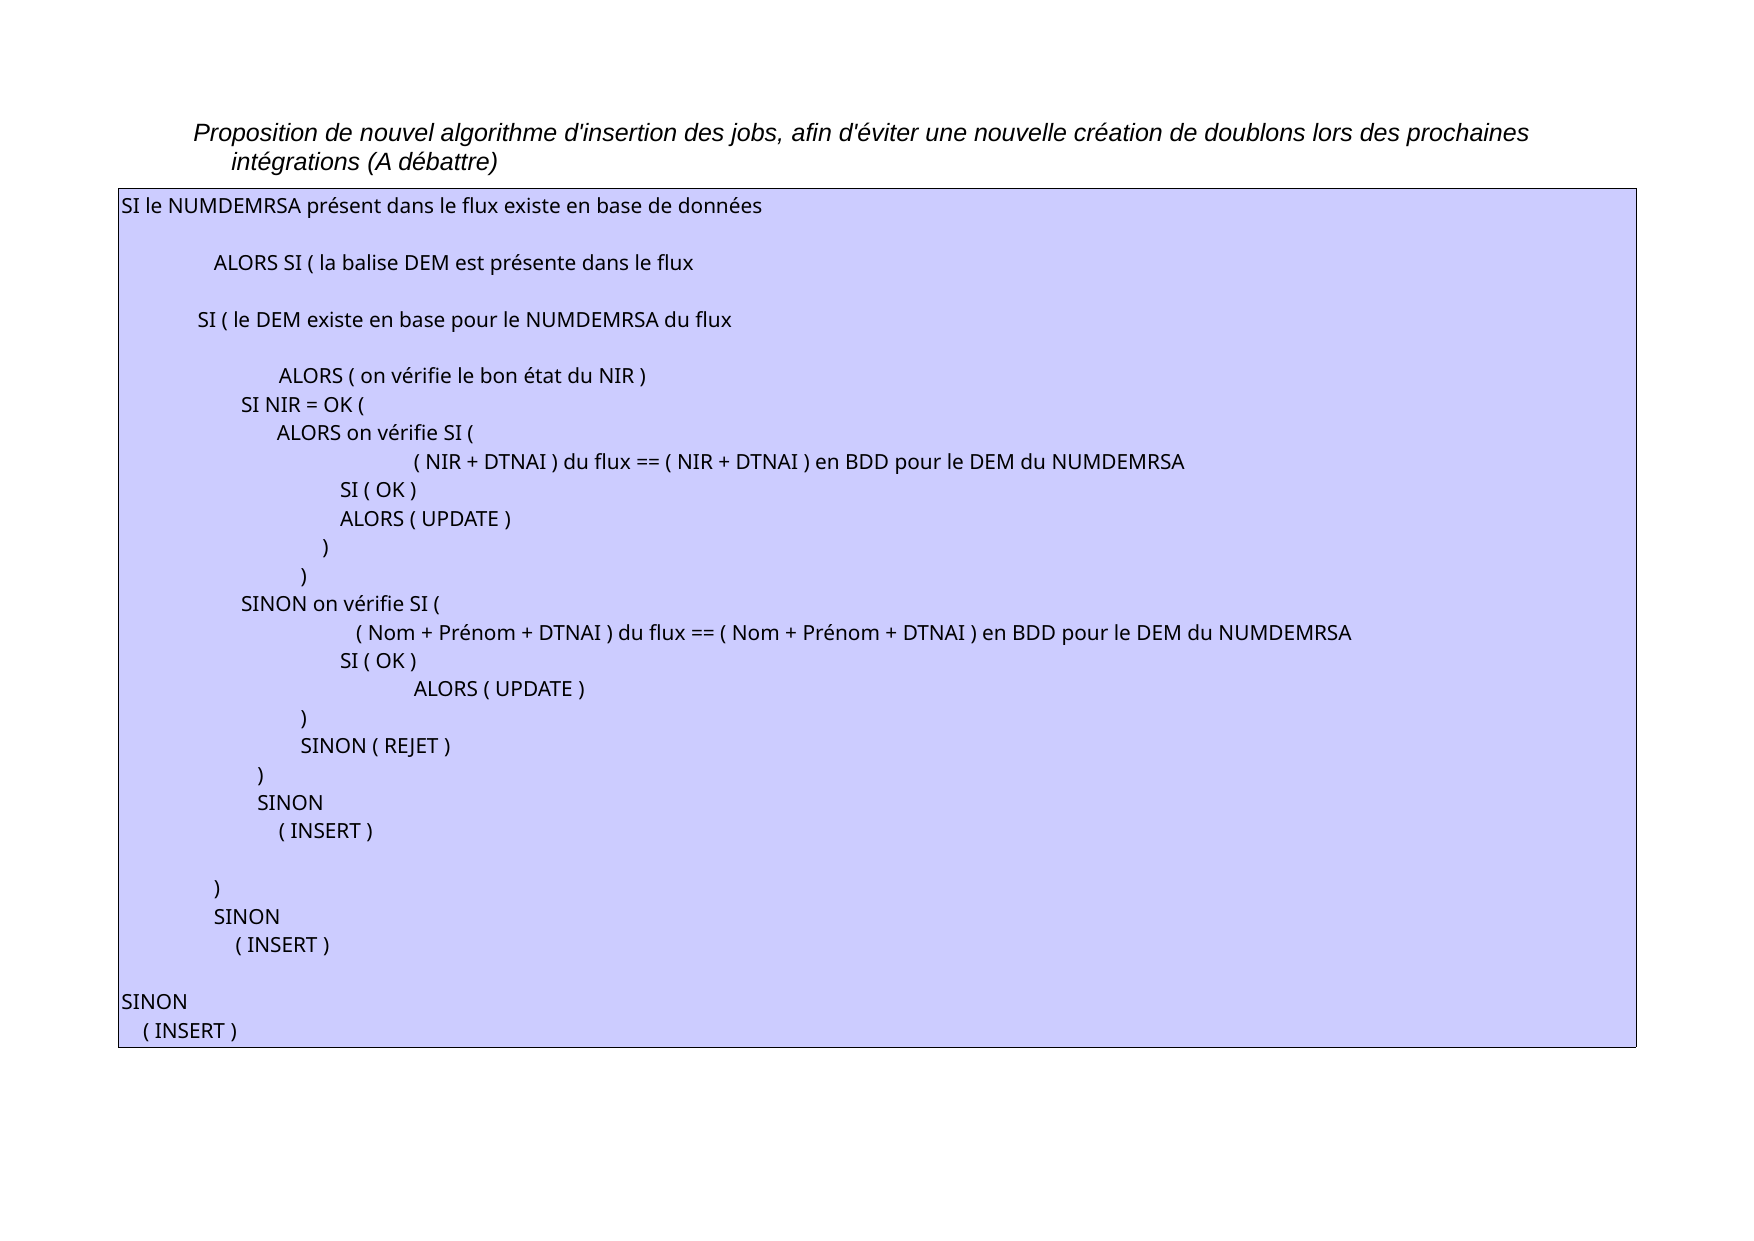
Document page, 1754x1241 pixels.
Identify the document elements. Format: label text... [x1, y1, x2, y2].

text ( INSERT ) [119, 1013, 1636, 1047]
text ( INSERT ) [119, 814, 1636, 842]
text SINON [119, 984, 1636, 1013]
text ALORS ( on vérifie le bon état du NIR ) [119, 359, 1636, 387]
text ) [119, 700, 1636, 728]
text ) [119, 871, 1636, 899]
text SINON [119, 899, 1636, 927]
text SI NIR = OK ( [119, 387, 1636, 416]
text ALORS ( UPDATE ) [119, 671, 1636, 700]
text ALORS SI ( la balise DEM est présente dans le flux [119, 245, 1636, 273]
text ( NIR + DTNAI ) du flux == ( NIR + DTNAI ) en BDD pour le DEM du NUMDEMRSA [119, 444, 1636, 472]
text SINON ( REJET ) [119, 728, 1636, 757]
text ( INSERT ) [119, 927, 1636, 956]
text SINON on vérifie SI ( [119, 586, 1636, 614]
subtitle Proposition de nouvel algorithme d'insertion des jobs, afin d'éviter une nouvelle création de doublons lors des prochaines intégrations (A débattre) [193, 118, 1636, 176]
text SI le NUMDEMRSA présent dans le flux existe en base de données [119, 189, 1636, 216]
text ) [119, 558, 1636, 586]
text ( Nom + Prénom + DTNAI ) du flux == ( Nom + Prénom + DTNAI ) en BDD pour le DEM du NUMDEMRSA [119, 614, 1636, 643]
text ALORS on vérifie SI ( [119, 416, 1636, 444]
text SI ( OK ) [119, 472, 1636, 501]
text SI ( OK ) [119, 643, 1636, 671]
text ) [119, 529, 1636, 558]
text ALORS ( UPDATE ) [119, 501, 1636, 529]
text SI ( le DEM existe en base pour le NUMDEMRSA du flux [119, 302, 1636, 330]
text SINON [119, 785, 1636, 814]
text ) [119, 757, 1636, 785]
